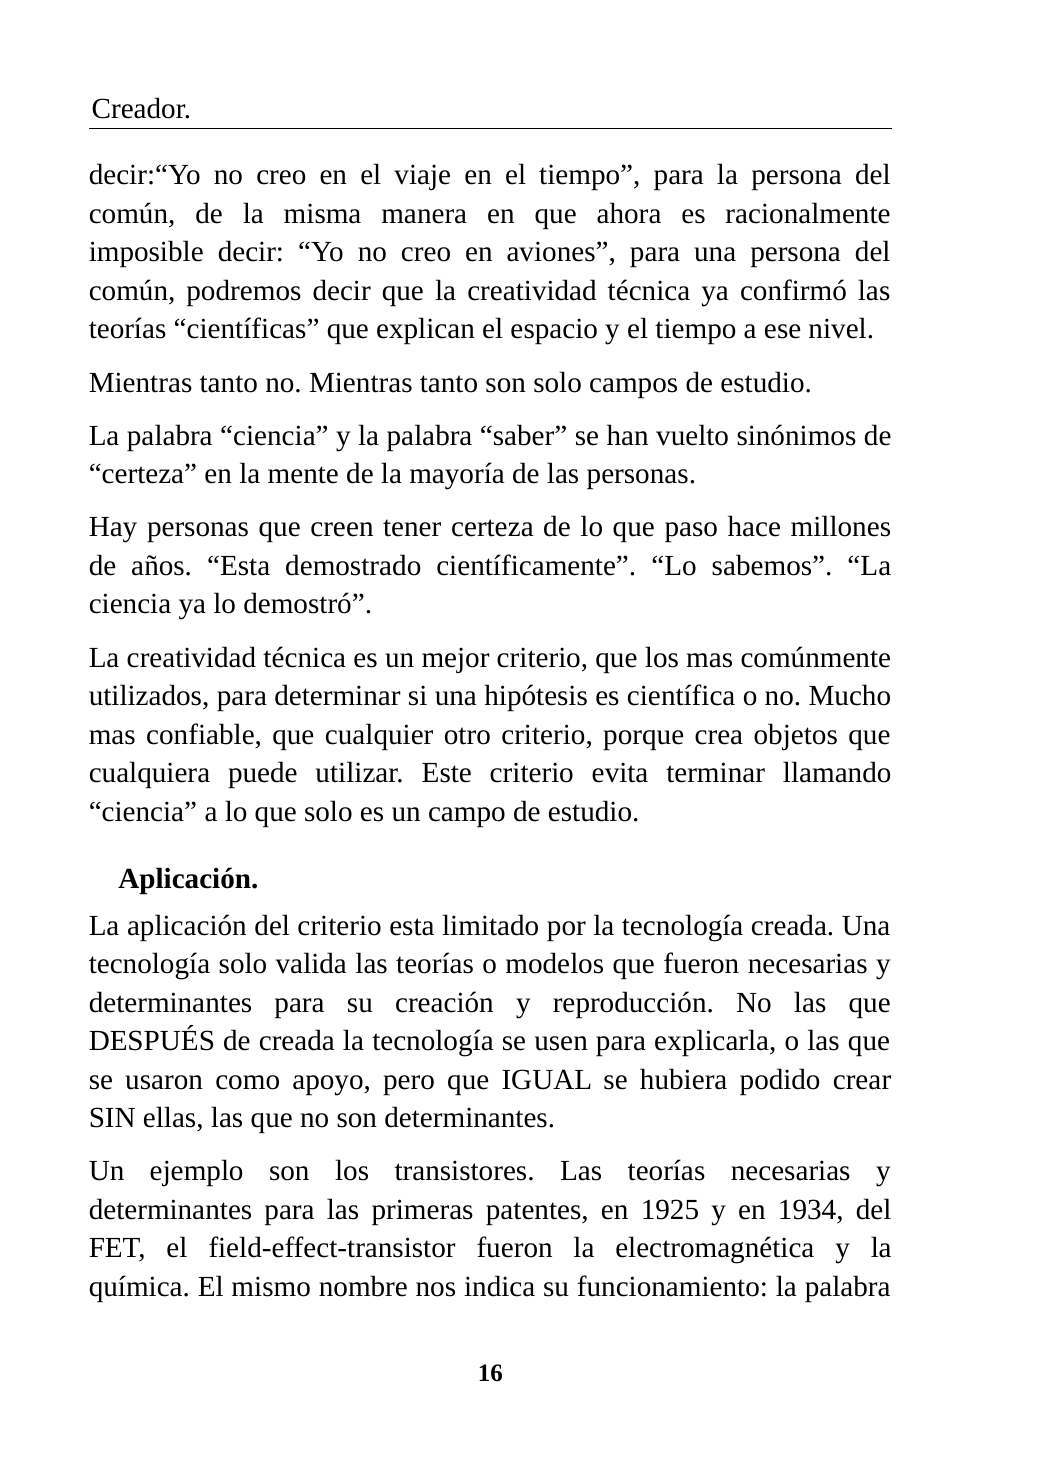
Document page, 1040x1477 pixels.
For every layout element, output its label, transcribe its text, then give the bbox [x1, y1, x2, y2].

text Un ejemplo son los transistores. Las teorías necesarias y determinantes para las primeras patentes, en 1925 y en 1934, del FET, el field-effect-transistor fueron la electromagnética y la química. El mismo nombre nos indica su funcionamiento: la palabra [88, 1153, 892, 1303]
subtitle Aplicación. [118, 862, 892, 895]
text Hay personas que creen tener certeza de lo que paso hace millones de años. “Esta demostrado científicamente”. “Lo sabemos”. “La ciencia ya lo demostró”. [88, 509, 892, 620]
text La aplicación del criterio esta limitado por la tecnología creada. Una tecnología solo valida las teorías o modelos que fueron necesarias y determinantes para su creación y reproducción. No las que DESPUÉS de creada la tecnología se usen para explicarla, o las que se usaron como apoyo, pero que IGUAL se hubiera podido crear SIN ellas, las que no son determinantes. [88, 908, 892, 1134]
text Mientras tanto no. Mientras tanto son solo campos de estudio. [88, 365, 892, 398]
text La creatividad técnica es un mejor criterio, que los mas comúnmente utilizados, para determinar si una hipótesis es científica o no. Mucho mas confiable, que cualquier otro criterio, porque crea objetos que cualquiera puede utilizar. Este criterio evita terminar llamando “ciencia” a lo que solo es un campo de estudio. [88, 640, 892, 827]
text La palabra “ciencia” y la palabra “saber” se han vuelto sinónimos de “certeza” en la mente de la mayoría de las personas. [88, 418, 892, 490]
text decir:“Yo no creo en el viaje en el tiempo”, para la persona del común, de la misma manera en que ahora es racionalmente imposible decir: “Yo no creo en aviones”, para una persona del común, podremos decir que la creatividad técnica ya confirmó las teorías “científicas” que explican el espacio y el tiempo a ese nivel. [88, 157, 892, 345]
